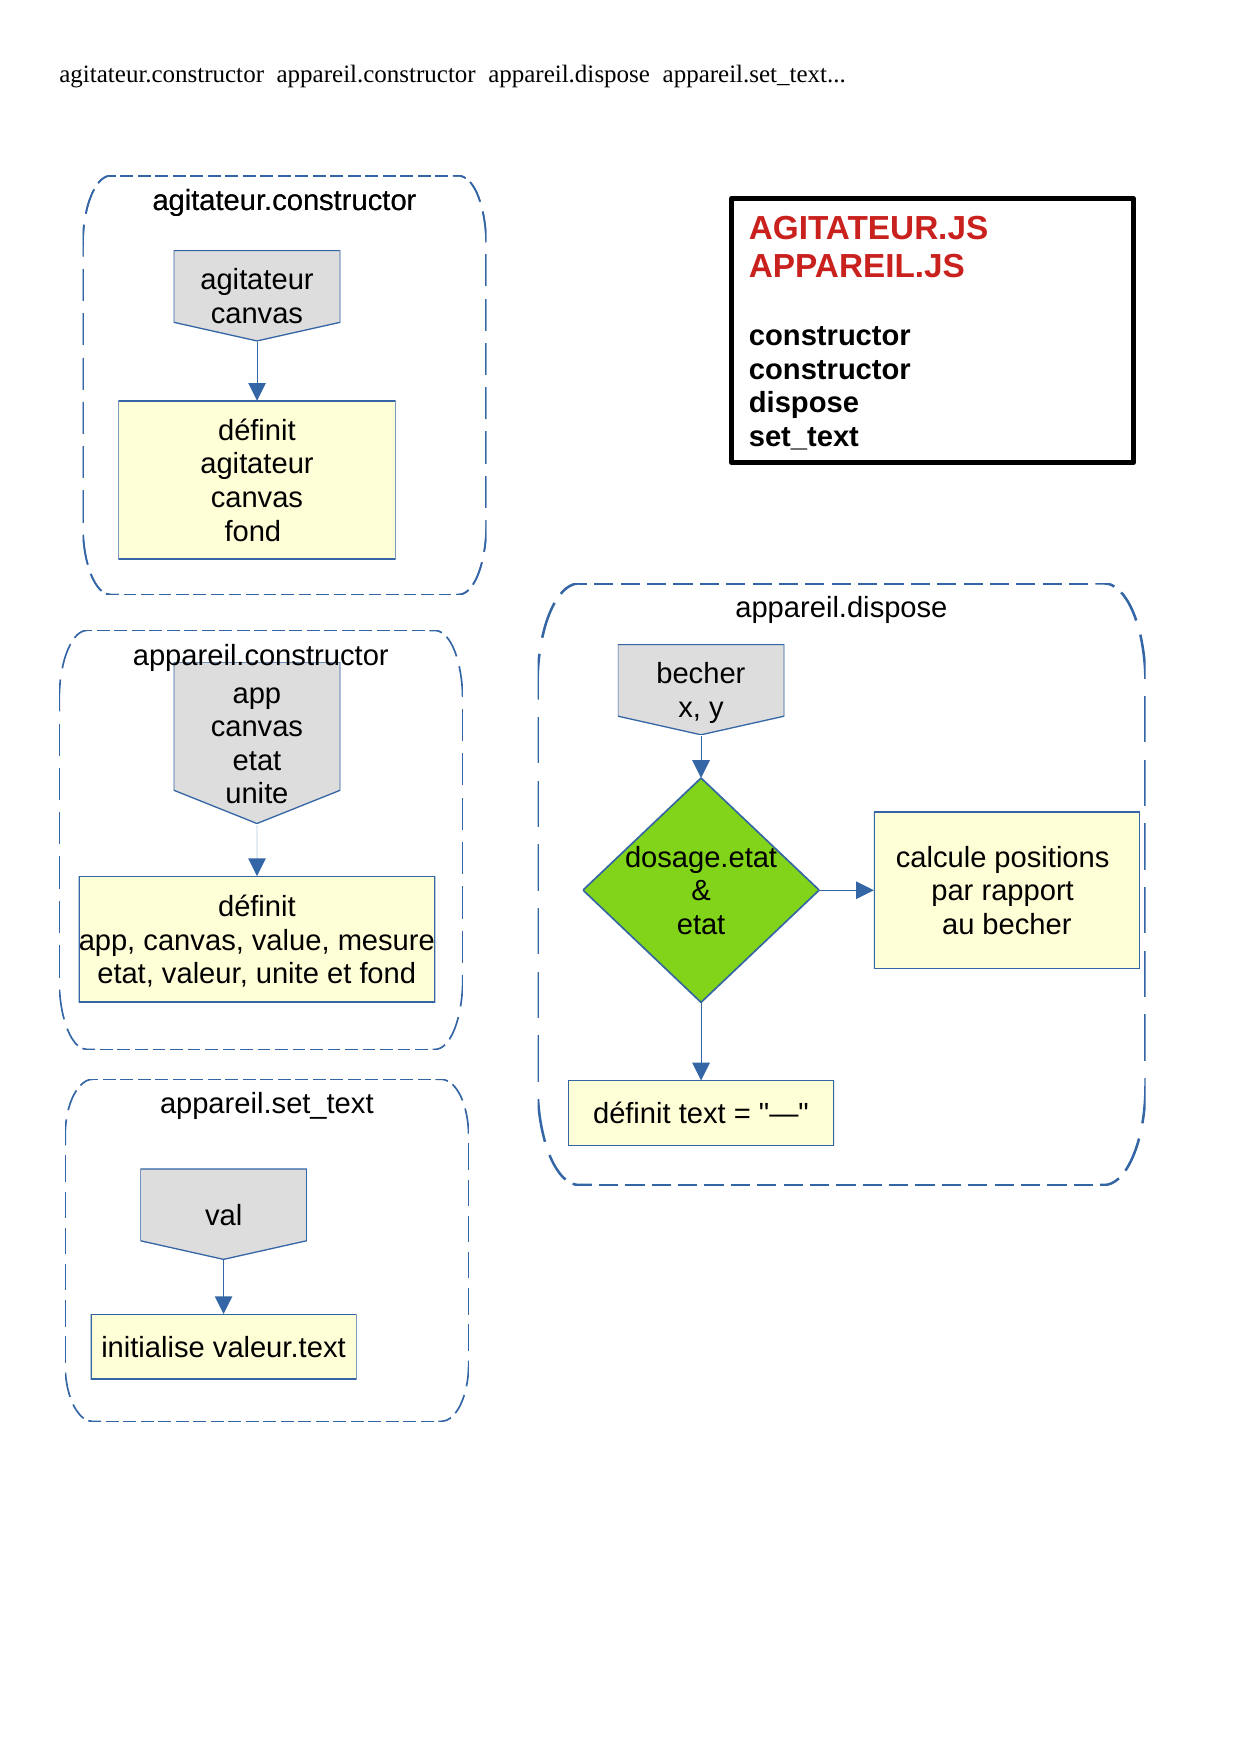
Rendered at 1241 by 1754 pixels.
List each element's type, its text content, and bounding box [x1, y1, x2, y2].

text agitateur.constructor appareil.constructor appareil.dispose appareil.set_text... [59, 59, 1181, 88]
